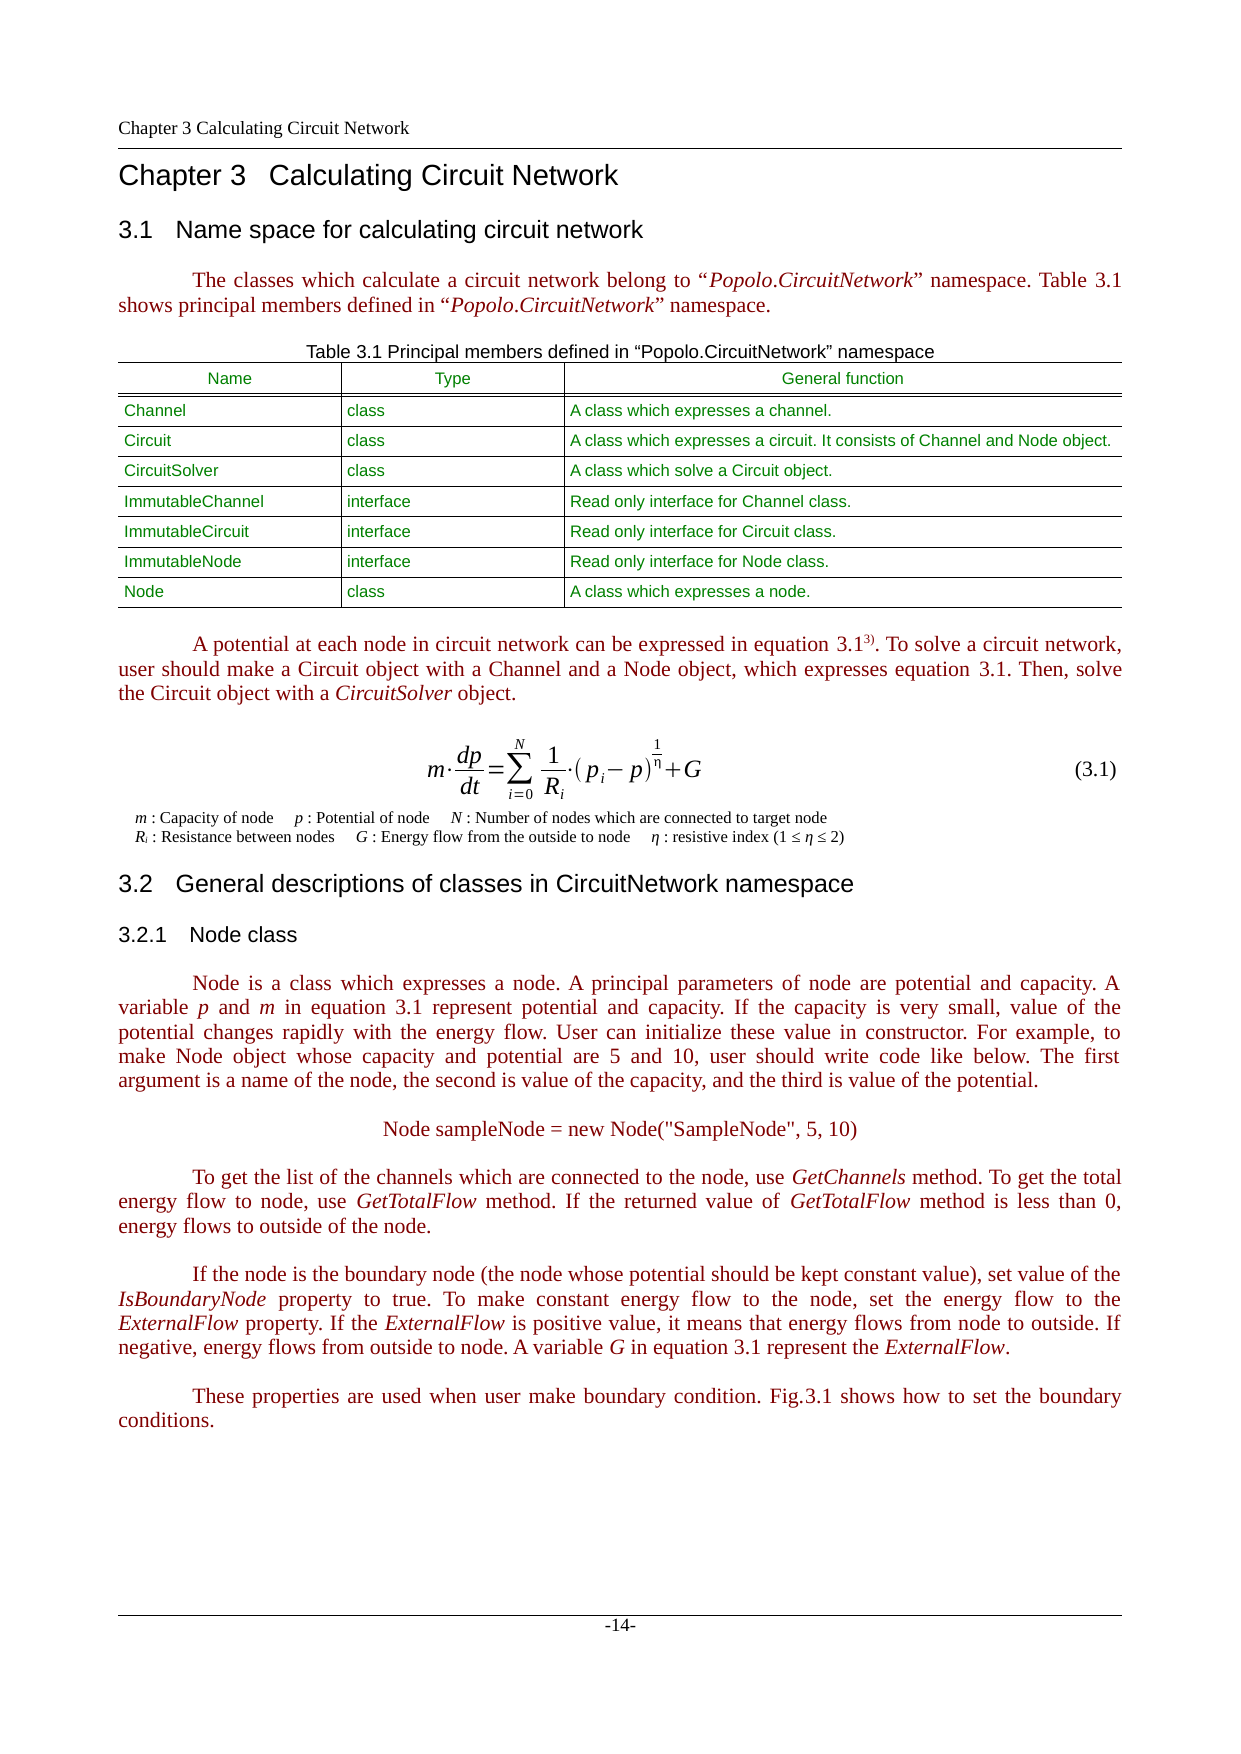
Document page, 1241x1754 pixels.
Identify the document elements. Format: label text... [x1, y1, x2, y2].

text If the node is the boundary node (the node whose potential should be kept constant value), set value of the IsBoundaryNode property to true. To make constant energy flow to the node, set the energy flow to the ExternalFlow property. If the ExternalFlow is positive value, it means that energy flows from node to outside. If negative, energy flows from outside to node. A variable G in equation 3.1 represent the ExternalFlow. [118, 1262, 1122, 1359]
table_cell class [342, 427, 564, 456]
table_cell ImmutableNode [118, 548, 341, 577]
subtitle Node class [118, 922, 1122, 947]
table_cell Node [118, 578, 341, 607]
subtitle Calculating Circuit Network [118, 159, 1122, 192]
table_cell class [342, 457, 564, 486]
table_header Type [342, 363, 564, 393]
text These properties are used when user make boundary condition. Fig.3.1 shows how to set the boundary conditions. [118, 1384, 1122, 1432]
table_cell interface [342, 548, 564, 577]
text Ri : Resistance between nodes G : Energy flow from the outside to node η : resistive index (1 ≤ η ≤ 2) [118, 827, 1122, 846]
table_cell Read only interface for Channel class. [565, 487, 1122, 516]
text To get the list of the channels which are connected to the node, use GetChannels method. To get the total energy flow to node, use GetTotalFlow method. If the returned value of GetTotalFlow method is less than 0, energy flows to outside of the node. [118, 1165, 1122, 1238]
table_cell interface [342, 517, 564, 547]
text Table 3.1 Principal members defined in “Popolo.CircuitNetwork” namespace [118, 341, 1122, 362]
subtitle General descriptions of classes in CircuitNetwork namespace [118, 870, 1122, 898]
table_cell ImmutableCircuit [118, 517, 341, 547]
text The classes which calculate a circuit network belong to “Popolo.CircuitNetwork” namespace. Table 3.1 shows principal members defined in “Popolo.CircuitNetwork” namespace. [118, 268, 1122, 317]
table_cell interface [342, 487, 564, 516]
table_cell Read only interface for Circuit class. [565, 517, 1122, 547]
table_cell A class which expresses a channel. [565, 397, 1122, 426]
text Node sampleNode = new Node("SampleNode", 5, 10) [118, 1117, 1122, 1141]
text Node is a class which expresses a node. A principal parameters of node are potential and capacity. A variable p and m in equation 3.1 represent potential and capacity. If the capacity is very small, value of the potential changes rapidly with the energy flow. User can initialize these value in constructor. For example, to make Node object whose capacity and potential are 5 and 10, user should write code like below. The first argument is a name of the node, the second is value of the capacity, and the third is value of the potential. [118, 971, 1122, 1092]
text A potential at each node in circuit network can be expressed in equation 3.1). To solve a circuit network, user should make a Circuit object with a Channel and a Node object, which expresses equation 3.1. Then, solve the Circuit object with a CircuitSolver object. [118, 632, 1122, 705]
table_cell CircuitSolver [118, 457, 341, 486]
table_cell class [342, 578, 564, 607]
text m : Capacity of node p : Potential of node N : Number of nodes which are connected to target node [118, 809, 1122, 827]
table_cell class [342, 397, 564, 426]
table_header (3.1) [1010, 729, 1122, 809]
table_header General function [565, 363, 1122, 393]
table_cell Circuit [118, 427, 341, 456]
table_header Name [118, 363, 341, 393]
table_cell Read only interface for Node class. [565, 548, 1122, 577]
table_cell Channel [118, 397, 341, 426]
subtitle Name space for calculating circuit network [118, 216, 1122, 244]
table_header [118, 729, 1010, 809]
table_cell A class which expresses a circuit. It consists of Channel and Node object. [565, 427, 1122, 456]
table_cell A class which solve a Circuit object. [565, 457, 1122, 486]
table_cell ImmutableChannel [118, 487, 341, 516]
table_cell A class which expresses a node. [565, 578, 1122, 607]
